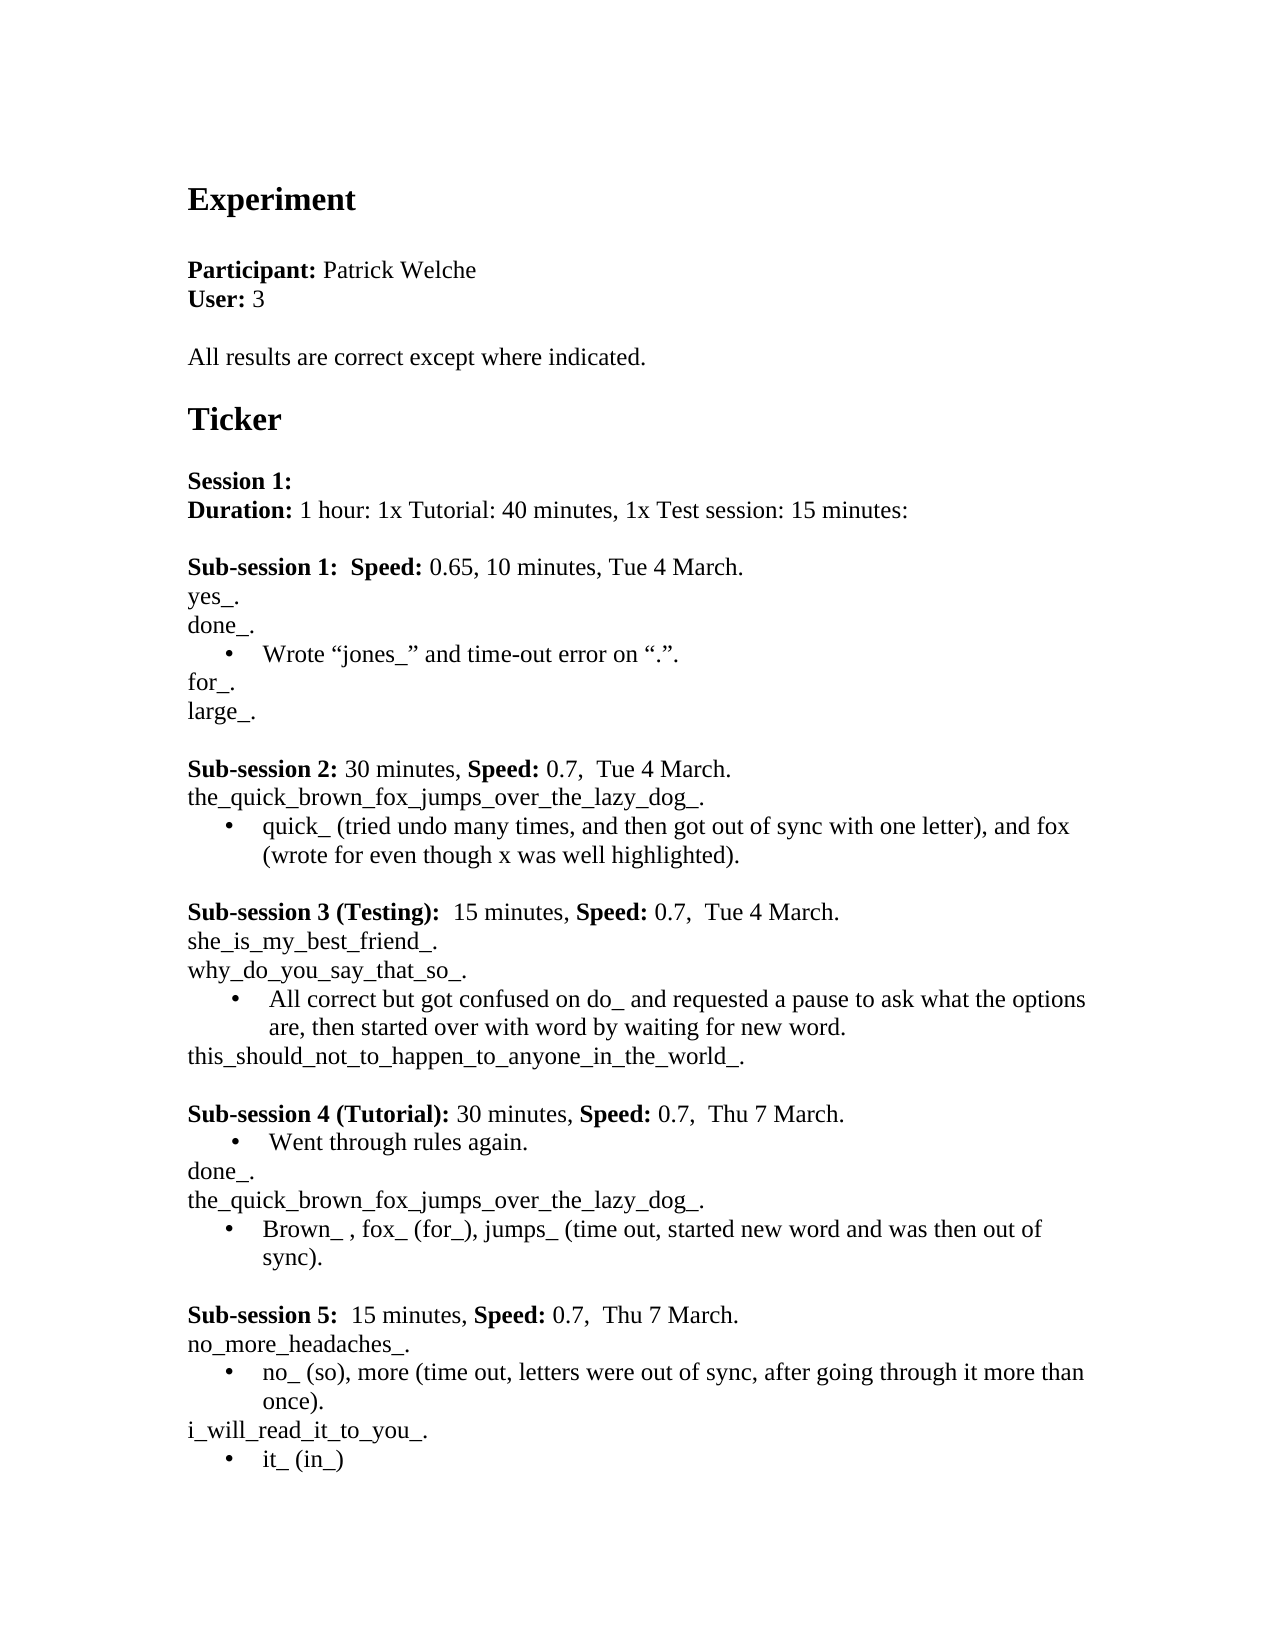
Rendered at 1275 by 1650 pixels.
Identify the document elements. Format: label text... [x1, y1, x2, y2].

text this_should_not_to_happen_to_anyone_in_the_world_. [187, 1041, 1087, 1070]
text Session 1: [187, 466, 1087, 495]
text done_. [187, 610, 1087, 639]
text i_will_read_it_to_you_. [187, 1415, 1087, 1444]
text Sub-session 1: Speed: 0.65, 10 minutes, Tue 4 March. [187, 552, 1087, 581]
text the_quick_brown_fox_jumps_over_the_lazy_dog_. [187, 782, 1087, 811]
text Duration: 1 hour: 1x Tutorial: 40 minutes, 1x Test session: 15 minutes: [187, 495, 1087, 524]
text yes_. [187, 581, 1087, 610]
text why_do_you_say_that_so_. [187, 955, 1087, 984]
list Brown_ , fox_ (for_), jumps_ (time out, started new word and was then out of sync). [225, 1214, 1087, 1271]
text for_. [187, 667, 1087, 696]
text Sub-session 4 (Tutorial): 30 minutes, Speed: 0.7, Thu 7 March. [187, 1099, 1087, 1127]
list Went through rules again. [231, 1127, 1087, 1156]
text Sub-session 5: 15 minutes, Speed: 0.7, Thu 7 March. [187, 1300, 1087, 1329]
list Wrote “jones_” and time-out error on “.”. [225, 639, 1087, 667]
text done_. [187, 1156, 1087, 1185]
text she_is_my_best_friend_. [187, 926, 1087, 955]
text Sub-session 2: 30 minutes, Speed: 0.7, Tue 4 March. [187, 754, 1087, 782]
text Participant: Patrick Welche [187, 255, 1087, 284]
text the_quick_brown_fox_jumps_over_the_lazy_dog_. [187, 1185, 1087, 1214]
list no_ (so), more (time out, letters were out of sync, after going through it more than once). [225, 1357, 1087, 1415]
list quick_ (tried undo many times, and then got out of sync with one letter), and fox (wrote for even though x was well highlighted). [225, 811, 1087, 869]
text no_more_headaches_. [187, 1329, 1087, 1357]
text Experiment [187, 179, 1087, 217]
list it_ (in_) [225, 1444, 1087, 1472]
list All correct but got confused on do_ and requested a pause to ask what the options are, then started over with word by waiting for new word. [231, 984, 1087, 1041]
text Ticker [187, 399, 1087, 437]
text large_. [187, 696, 1087, 725]
text User: 3 [187, 284, 1087, 313]
text All results are correct except where indicated. [187, 342, 1087, 370]
text Sub-session 3 (Testing): 15 minutes, Speed: 0.7, Tue 4 March. [187, 897, 1087, 926]
